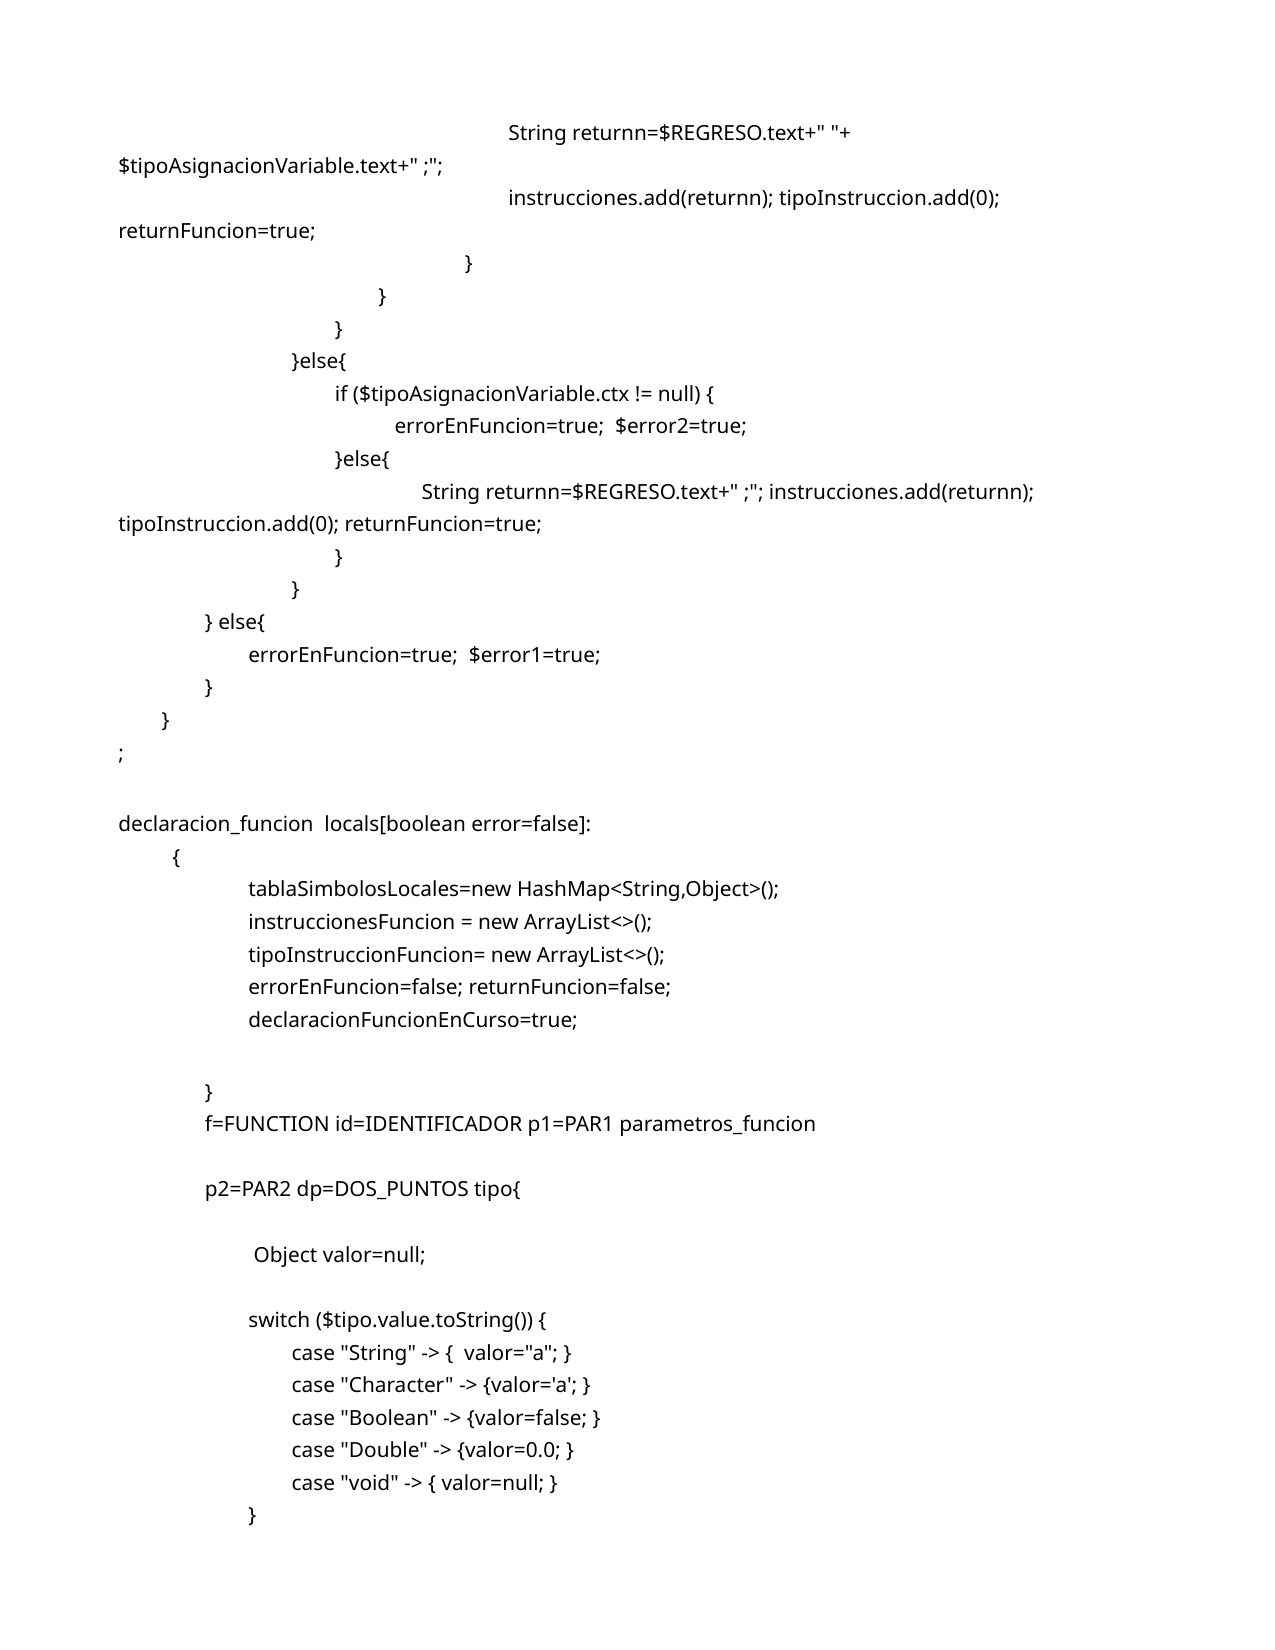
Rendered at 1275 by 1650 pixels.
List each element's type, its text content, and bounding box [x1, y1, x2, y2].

text case "Character" -> {valor='a'; } [118, 1370, 1157, 1399]
text f=FUNCTION id=IDENTIFICADOR p1=PAR1 parametros_funcion [118, 1109, 1157, 1138]
text case "void" -> { valor=null; } [118, 1468, 1157, 1496]
text }else{ [118, 346, 1157, 375]
text instruccionesFuncion = new ArrayList<>(); [118, 907, 1157, 936]
text instrucciones.add(returnn); tipoInstruccion.add(0); returnFuncion=true; [118, 183, 1157, 244]
text case "Double" -> {valor=0.0; } [118, 1435, 1157, 1464]
text } [118, 281, 1157, 309]
text } [118, 248, 1157, 277]
text errorEnFuncion=false; returnFuncion=false; [118, 972, 1157, 1001]
text case "String" -> { valor="a"; } [118, 1338, 1157, 1366]
text } [118, 1077, 1157, 1105]
text ; [118, 738, 1157, 766]
text } [118, 672, 1157, 701]
text p2=PAR2 dp=DOS_PUNTOS tipo{ [118, 1174, 1157, 1203]
text case "Boolean" -> {valor=false; } [118, 1403, 1157, 1431]
text }else{ [118, 444, 1157, 473]
text } [118, 705, 1157, 733]
text switch ($tipo.value.toString()) { [118, 1305, 1157, 1333]
text if ($tipoAsignacionVariable.ctx != null) { [118, 379, 1157, 407]
text String returnn=$REGRESO.text+" ;"; instrucciones.add(returnn); tipoInstruccion.add(0); returnFuncion=true; [118, 477, 1157, 538]
text { [118, 842, 1157, 870]
text errorEnFuncion=true; $error2=true; [118, 412, 1157, 440]
text } [118, 542, 1157, 570]
text } [118, 1501, 1157, 1529]
text Object valor=null; [118, 1240, 1157, 1268]
text declaracionFuncionEnCurso=true; [118, 1005, 1157, 1033]
text } [118, 574, 1157, 603]
text tablaSimbolosLocales=new HashMap<String,Object>(); [118, 874, 1157, 903]
text errorEnFuncion=true; $error1=true; [118, 640, 1157, 668]
text } else{ [118, 607, 1157, 636]
text declaracion_funcion locals[boolean error=false]: [118, 809, 1157, 838]
text String returnn=$REGRESO.text+" "+$tipoAsignacionVariable.text+" ;"; [118, 118, 1157, 179]
text } [118, 314, 1157, 342]
text tipoInstruccionFuncion= new ArrayList<>(); [118, 940, 1157, 968]
